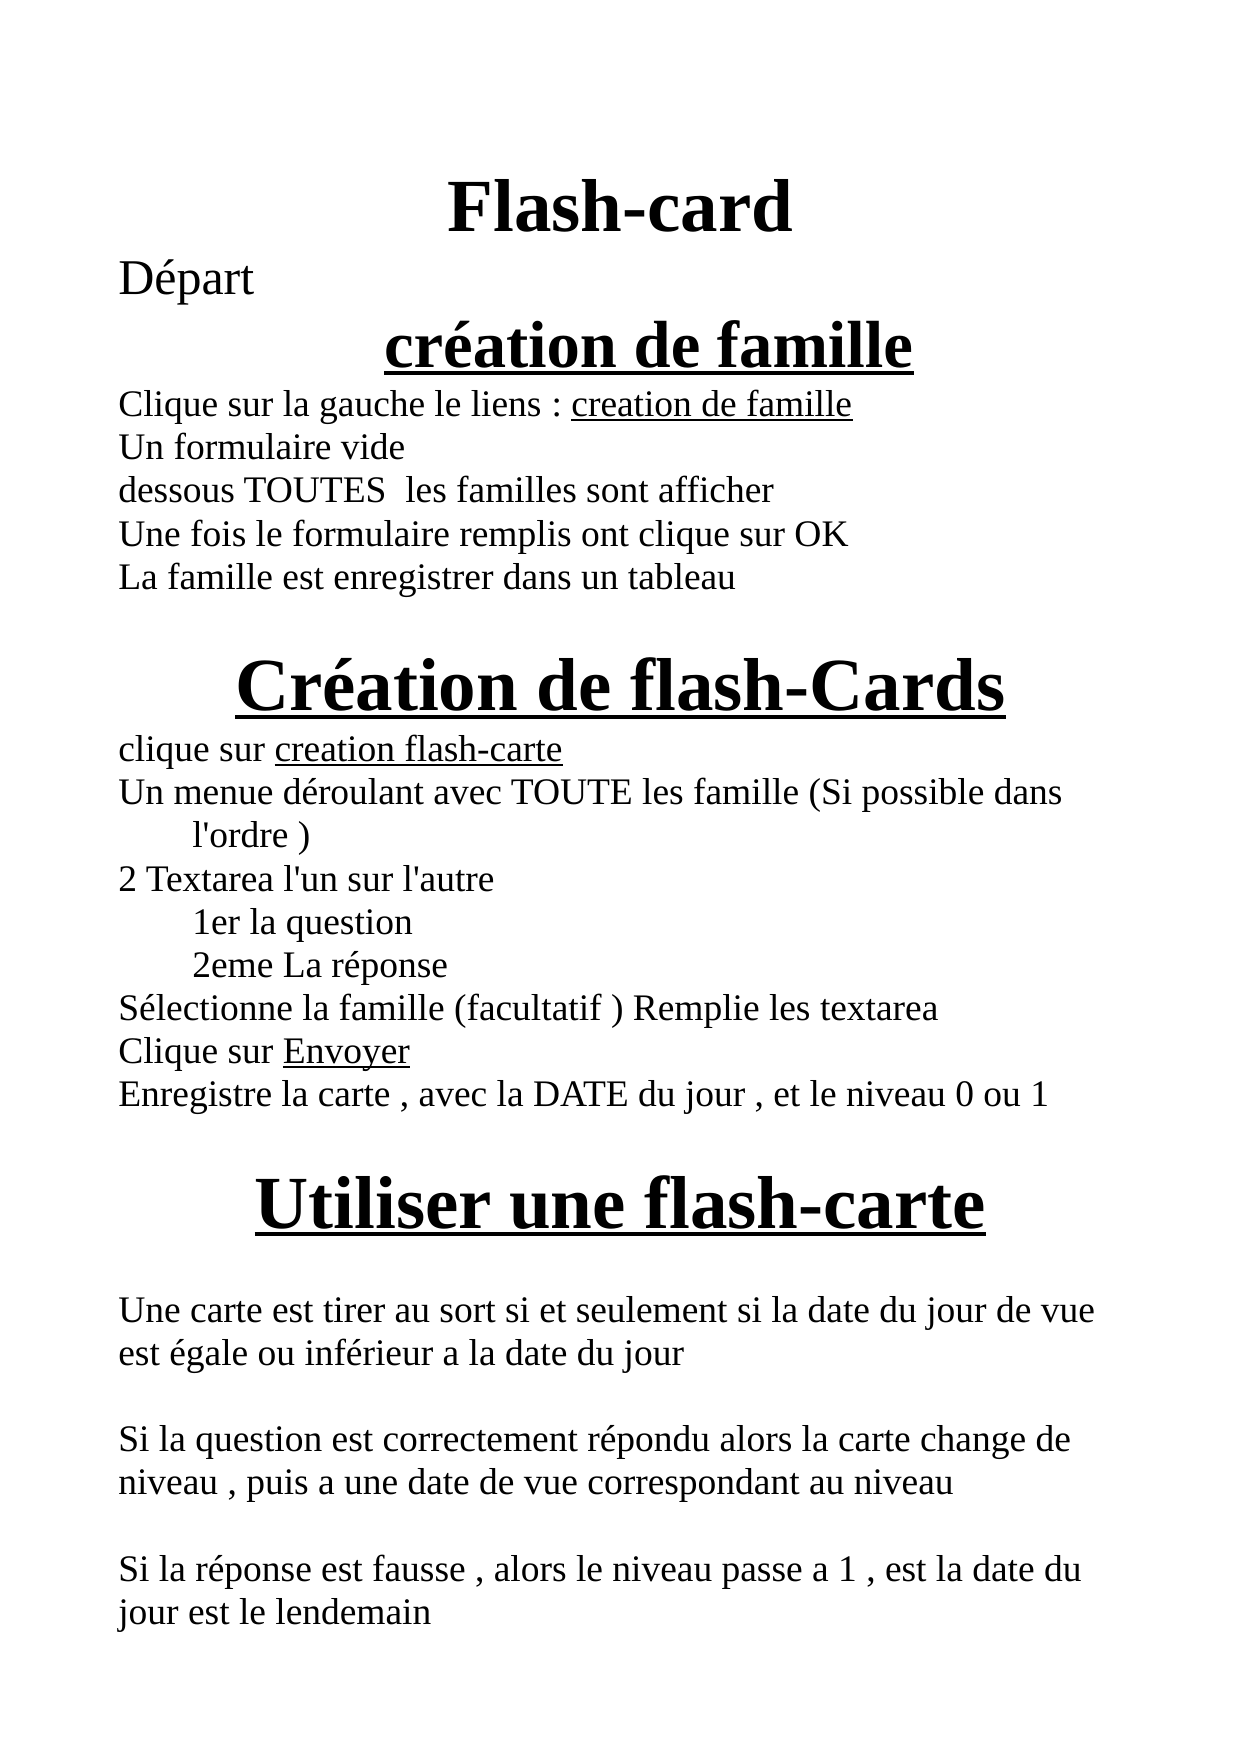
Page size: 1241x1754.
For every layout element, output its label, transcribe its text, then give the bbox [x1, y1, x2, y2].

text Création de flash-Cards [118, 640, 1122, 727]
text Clique sur Envoyer [118, 1028, 1122, 1072]
text Clique sur la gauche le liens : creation de famille [118, 382, 1122, 425]
text Si la question est correctement répondu alors la carte change de niveau , puis a une date de vue correspondant au niveau [118, 1417, 1122, 1503]
text Départ [118, 247, 1122, 305]
text Un menue déroulant avec TOUTE les famille (Si possible dans l'ordre ) [118, 770, 1122, 856]
text Une carte est tirer au sort si et seulement si la date du jour de vue est égale ou inférieur a la date du jour [118, 1287, 1122, 1373]
text 2 Textarea l'un sur l'autre [118, 856, 1122, 899]
text clique sur creation flash-carte [118, 727, 1122, 770]
text Utiliser une flash-carte [118, 1158, 1122, 1244]
text Une fois le formulaire remplis ont clique sur OK [118, 511, 1122, 554]
text Si la réponse est fausse , alors le niveau passe a 1 , est la date du jour est le lendemain [118, 1546, 1122, 1632]
text 2eme La réponse [118, 942, 1122, 985]
text Un formulaire vide [118, 425, 1122, 468]
text 1er la question [118, 899, 1122, 942]
text création de famille [118, 305, 1122, 382]
text dessous TOUTES les familles sont afficher [118, 468, 1122, 511]
text Enregistre la carte , avec la DATE du jour , et le niveau 0 ou 1 [118, 1072, 1122, 1115]
text La famille est enregistrer dans un tableau [118, 554, 1122, 597]
text Flash-card [118, 161, 1122, 247]
text Sélectionne la famille (facultatif ) Remplie les textarea [118, 985, 1122, 1028]
